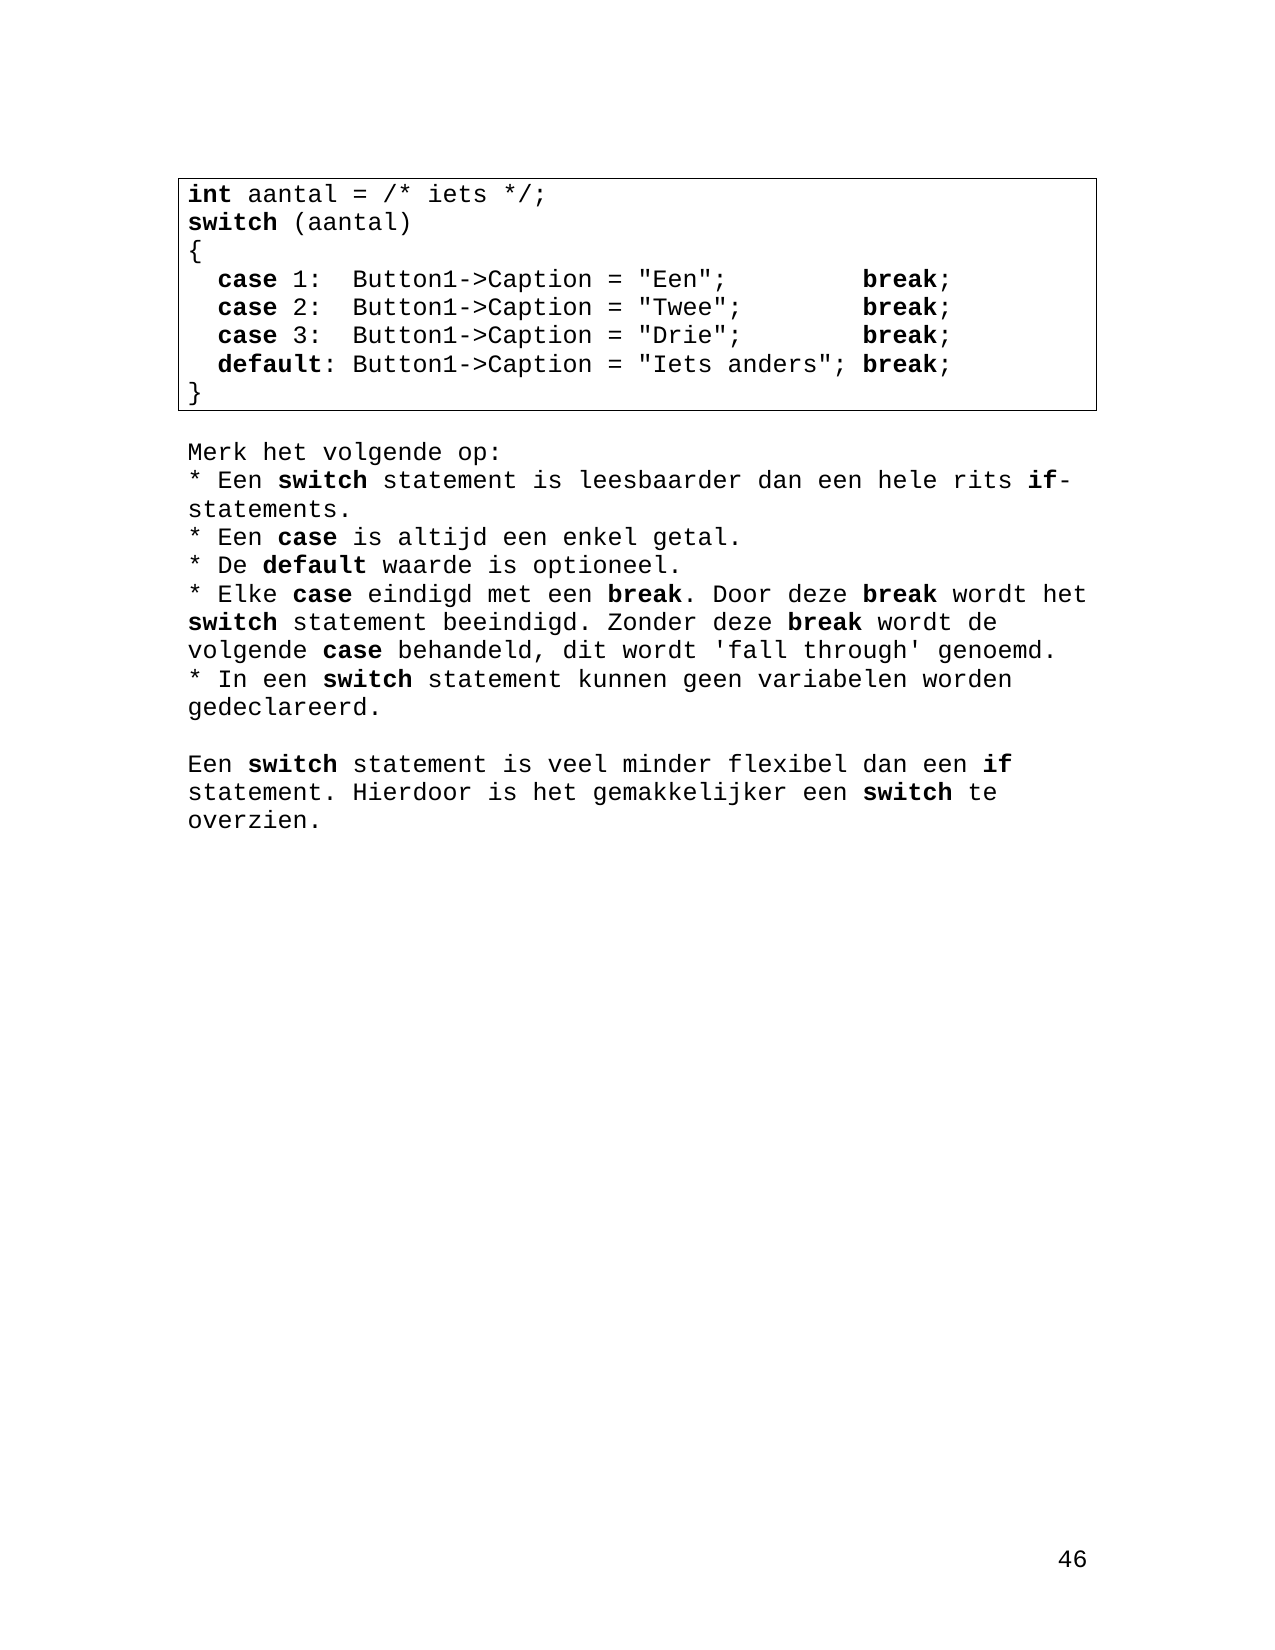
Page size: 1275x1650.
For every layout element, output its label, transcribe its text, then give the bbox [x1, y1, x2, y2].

text case 2: Button1->Caption = "Twee"; break; [187, 295, 1087, 323]
text Merk het volgende op: [187, 439, 1087, 468]
text * Een case is altijd een enkel getal. [187, 524, 1087, 553]
text } [179, 377, 1096, 410]
text * Een switch statement is leesbaarder dan een hele rits if-statements. [187, 468, 1087, 524]
text switch (aantal) [187, 210, 1087, 238]
text * De default waarde is optioneel. [187, 553, 1087, 581]
text default: Button1->Caption = "Iets anders"; break; [187, 351, 1087, 377]
text int aantal = /* iets */; [179, 179, 1096, 210]
text case 3: Button1->Caption = "Drie"; break; [187, 323, 1087, 351]
text { [187, 238, 1087, 266]
text * In een switch statement kunnen geen variabelen worden gedeclareerd. [187, 666, 1087, 723]
text case 1: Button1->Caption = "Een"; break; [187, 266, 1087, 295]
text Een switch statement is veel minder flexibel dan een if statement. Hierdoor is het gemakkelijker een switch te overzien. [187, 751, 1087, 836]
text * Elke case eindigd met een break. Door deze break wordt het switch statement beeindigd. Zonder deze break wordt de volgende case behandeld, dit wordt 'fall through' genoemd. [187, 581, 1087, 666]
